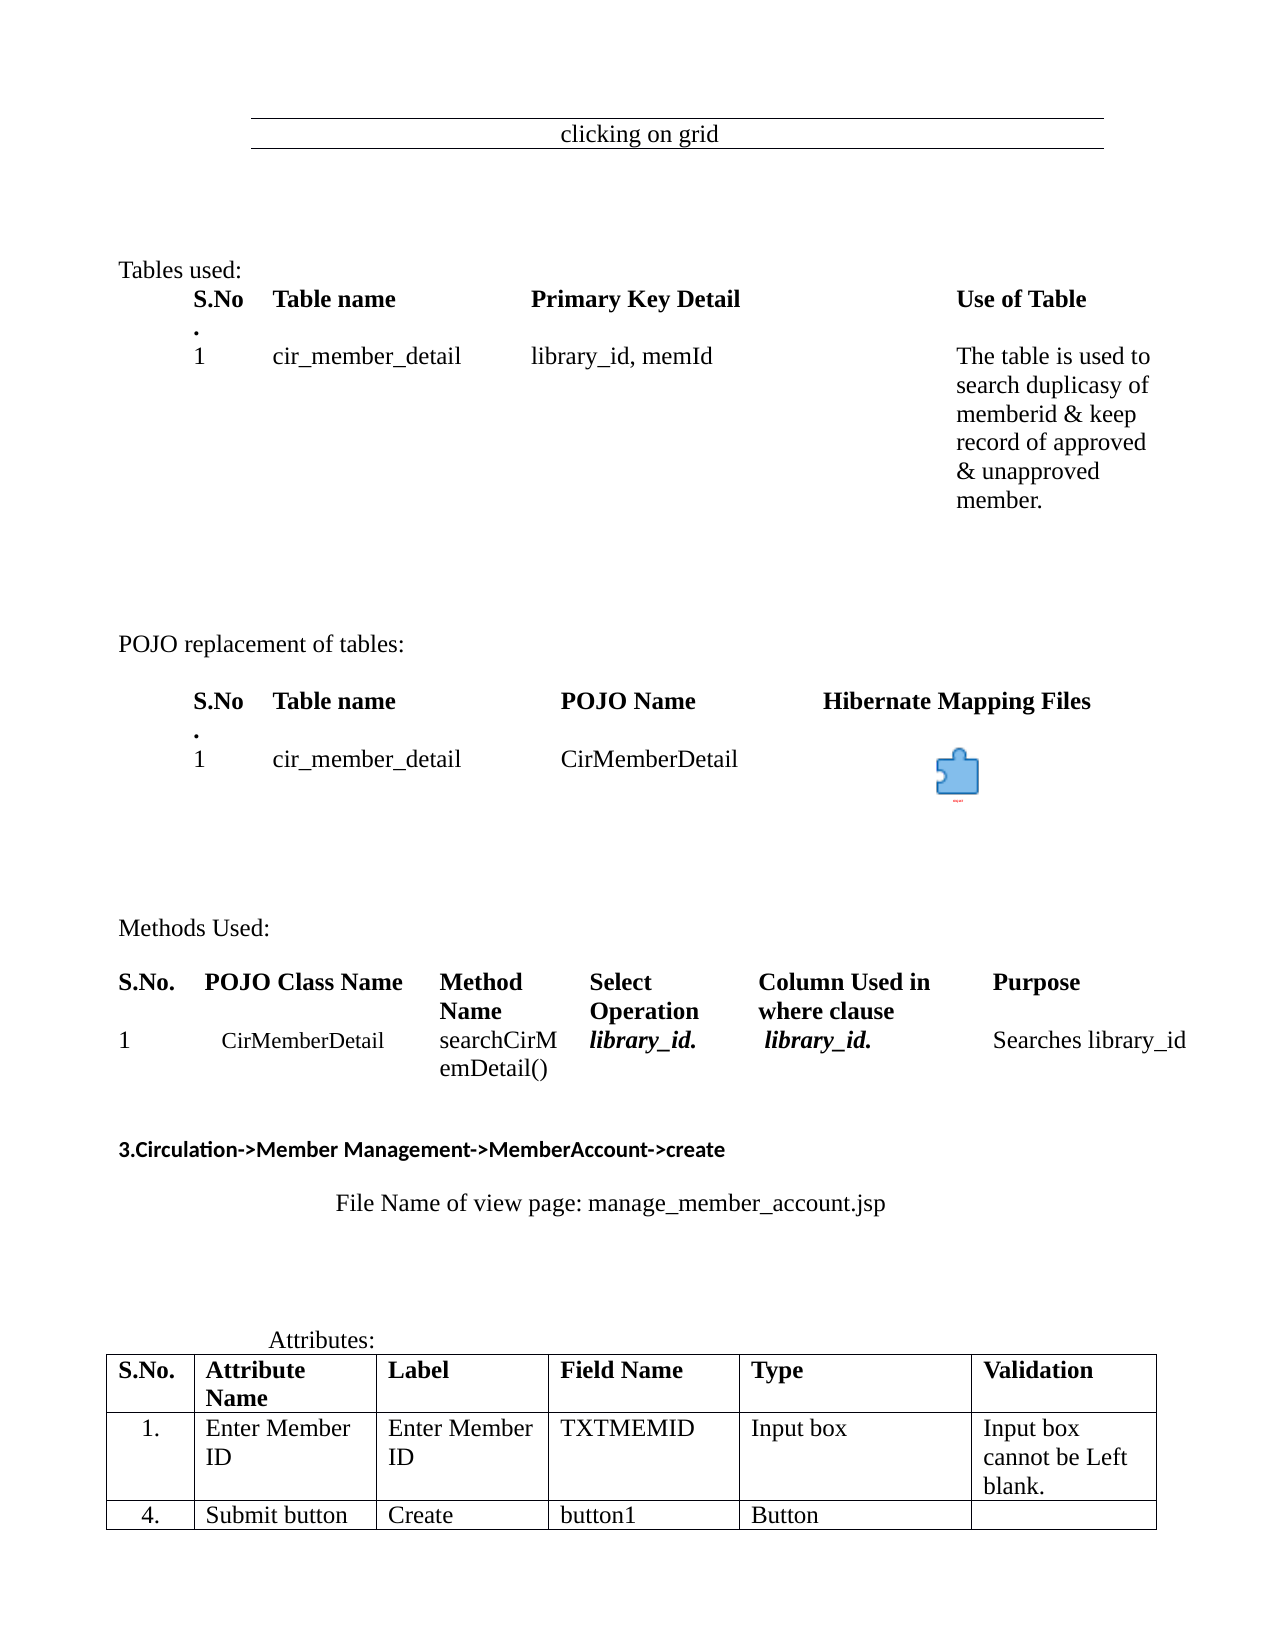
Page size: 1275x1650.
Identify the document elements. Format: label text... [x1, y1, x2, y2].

table_cell Submit button [195, 1501, 376, 1529]
table_header Label [377, 1355, 548, 1412]
table_cell Button [740, 1501, 971, 1529]
table_cell [182, 514, 261, 542]
table_cell cir_member_detail [261, 341, 519, 514]
text Attributes: [268, 1325, 1157, 1354]
table_header Column Used in where clause [747, 967, 981, 1025]
table_cell 1 [182, 341, 261, 514]
text File Name of view page: manage_member_account.jsp [118, 1188, 1157, 1217]
table_cell [520, 514, 945, 542]
table_header Primary Key Detail [520, 284, 945, 341]
table_cell 1. [107, 1413, 194, 1499]
table_header Field Name [549, 1355, 739, 1412]
text Methods Used: [118, 913, 1157, 942]
table_header Select Operation [578, 967, 747, 1025]
table_cell CirMemberDetail [193, 1025, 428, 1082]
table_cell 1 [182, 744, 261, 832]
table_header POJO Class Name [193, 967, 428, 1025]
table_header Type [740, 1355, 971, 1412]
table_header POJO Name [549, 686, 812, 744]
table_cell button1 [549, 1501, 739, 1529]
list POJO replacement of tables: [118, 629, 1157, 657]
table_cell Enter Member ID [195, 1413, 376, 1499]
table_cell 4. [107, 1501, 194, 1529]
list Tables used: [118, 255, 1157, 284]
table_header Table name [261, 686, 549, 744]
text 3.Circulation->Member Management->MemberAccount->create [118, 1135, 1157, 1163]
table_cell Searches library_id [981, 1025, 1218, 1082]
table_header S.No. [107, 967, 193, 1025]
table_cell [812, 744, 1104, 832]
table_cell searchCirMemDetail() [428, 1025, 578, 1082]
table_cell clicking on grid [549, 119, 1104, 148]
table_header Purpose [981, 967, 1218, 1025]
table_cell Input box [740, 1413, 971, 1499]
table_cell library_id. [578, 1025, 747, 1082]
table_header Method Name [428, 967, 578, 1025]
table_header S.No. [182, 284, 261, 341]
table_cell Create [377, 1501, 548, 1529]
table_cell library_id. [747, 1025, 981, 1082]
table_cell The table is used to search duplicasy of memberid & keep record of approved & unapproved member. [945, 341, 1168, 514]
table_cell [251, 119, 549, 148]
table_header Hibernate Mapping Files [812, 686, 1104, 744]
table_cell library_id, memId [520, 341, 945, 514]
table_header Validation [972, 1355, 1156, 1412]
table_cell cir_member_detail [261, 744, 549, 832]
table_header Use of Table [945, 284, 1168, 341]
table_cell TXTMEMID [549, 1413, 739, 1499]
table_cell CirMemberDetail [549, 744, 812, 832]
table_cell [972, 1501, 1156, 1529]
table_header Attribute Name [195, 1355, 376, 1412]
table_header S.No. [182, 686, 261, 744]
table_cell [945, 514, 1168, 542]
table_cell Input box cannot be Left blank. [972, 1413, 1156, 1499]
table_header Table name [261, 284, 519, 341]
table_header S.No. [107, 1355, 194, 1412]
table_cell [261, 514, 519, 542]
table_cell Enter Member ID [377, 1413, 548, 1499]
table_cell 1 [107, 1025, 193, 1082]
